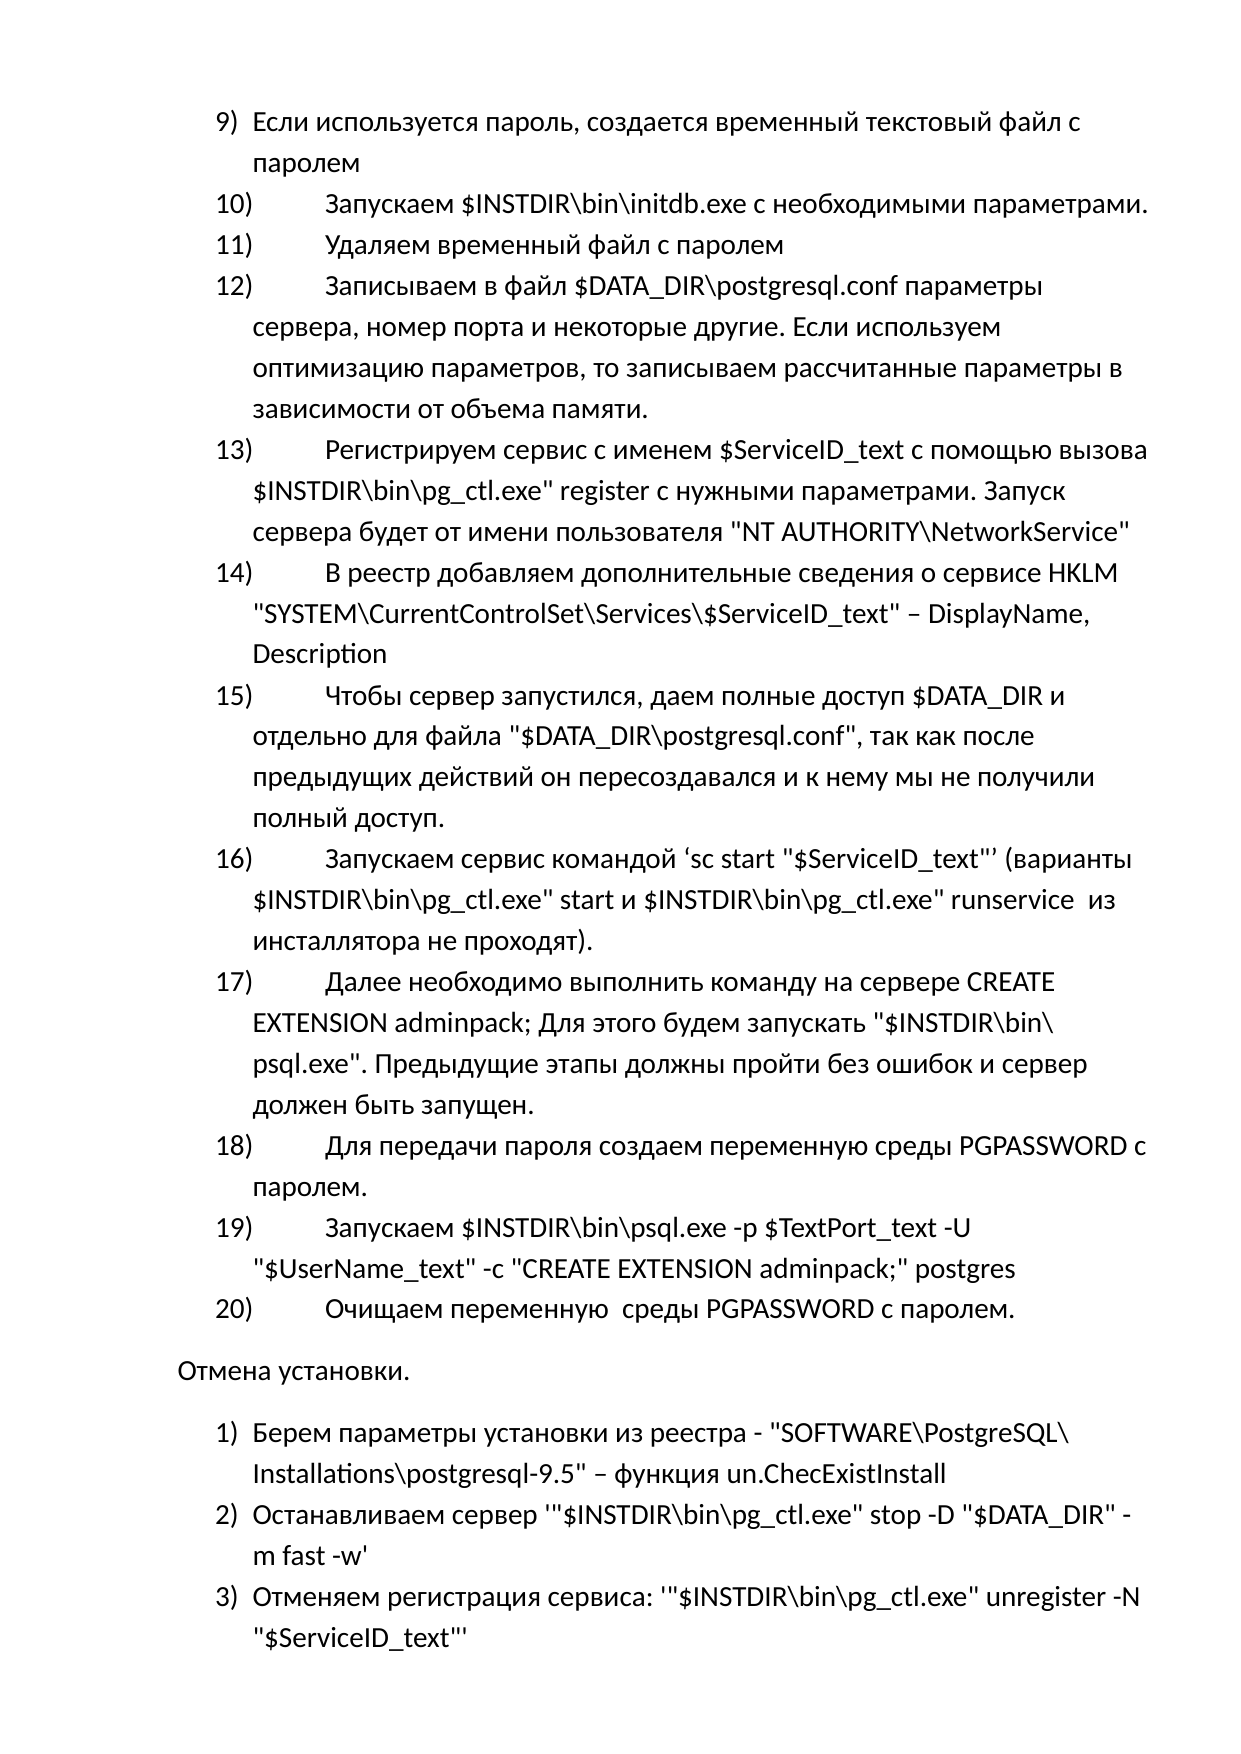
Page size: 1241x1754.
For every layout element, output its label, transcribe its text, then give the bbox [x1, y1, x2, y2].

list Регистрируем сервис с именем $ServiceID_text с помощью вызова $INSTDIR\bin\pg_ctl.exe" register с нужными параметрами. Запуск сервера будет от имени пользователя "NT AUTHORITY\NetworkService" [215, 431, 1152, 548]
list Отменяем регистрация сервиса: '"$INSTDIR\bin\pg_ctl.exe" unregister -N "$ServiceID_text"' [215, 1578, 1152, 1654]
list Останавливаем сервер '"$INSTDIR\bin\pg_ctl.exe" stop -D "$DATA_DIR" -m fast -w' [215, 1496, 1152, 1573]
list Для передачи пароля создаем переменную среды PGPASSWORD с паролем. [215, 1127, 1152, 1203]
list Чтобы сервер запустился, даем полные доступ $DATA_DIR и отдельно для файла "$DATA_DIR\postgresql.conf", так как после предыдущих действий он пересоздавался и к нему мы не получили полный доступ. [215, 677, 1152, 835]
list Записываем в файл $DATA_DIR\postgresql.conf параметры сервера, номер порта и некоторые другие. Если используем оптимизацию параметров, то записываем рассчитанные параметры в зависимости от объема памяти. [215, 267, 1152, 426]
list Очищаем переменную среды PGPASSWORD с паролем. [215, 1291, 1152, 1326]
list В реестр добавляем дополнительные сведения о сервисе HKLM "SYSTEM\CurrentControlSet\Services\$ServiceID_text" – DisplayName, Description [215, 554, 1152, 671]
list Удаляем временный файл с паролем [215, 226, 1152, 262]
list Берем параметры установки из реестра - "SOFTWARE\PostgreSQL\Installations\postgresql-9.5" – функция un.ChecExistInstall [215, 1414, 1152, 1491]
text Отмена установки. [177, 1352, 1152, 1388]
list Далее необходимо выполнить команду на сервере CREATE EXTENSION adminpack; Для этого будем запускать "$INSTDIR\bin\psql.exe". Предыдущие этапы должны пройти без ошибок и сервер должен быть запущен. [215, 963, 1152, 1122]
list Запускаем $INSTDIR\bin\initdb.exe с необходимыми параметрами. [215, 185, 1152, 221]
list Запускаем $INSTDIR\bin\psql.exe -p $TextPort_text -U "$UserName_text" -c "CREATE EXTENSION adminpack;" postgres [215, 1209, 1152, 1285]
list Запускаем сервис командой ‘sc start "$ServiceID_text"’ (варианты $INSTDIR\bin\pg_ctl.exe" start и $INSTDIR\bin\pg_ctl.exe" runservice из инсталлятора не проходят). [215, 840, 1152, 958]
list Если используется пароль, создается временный текстовый файл с паролем [215, 103, 1152, 180]
